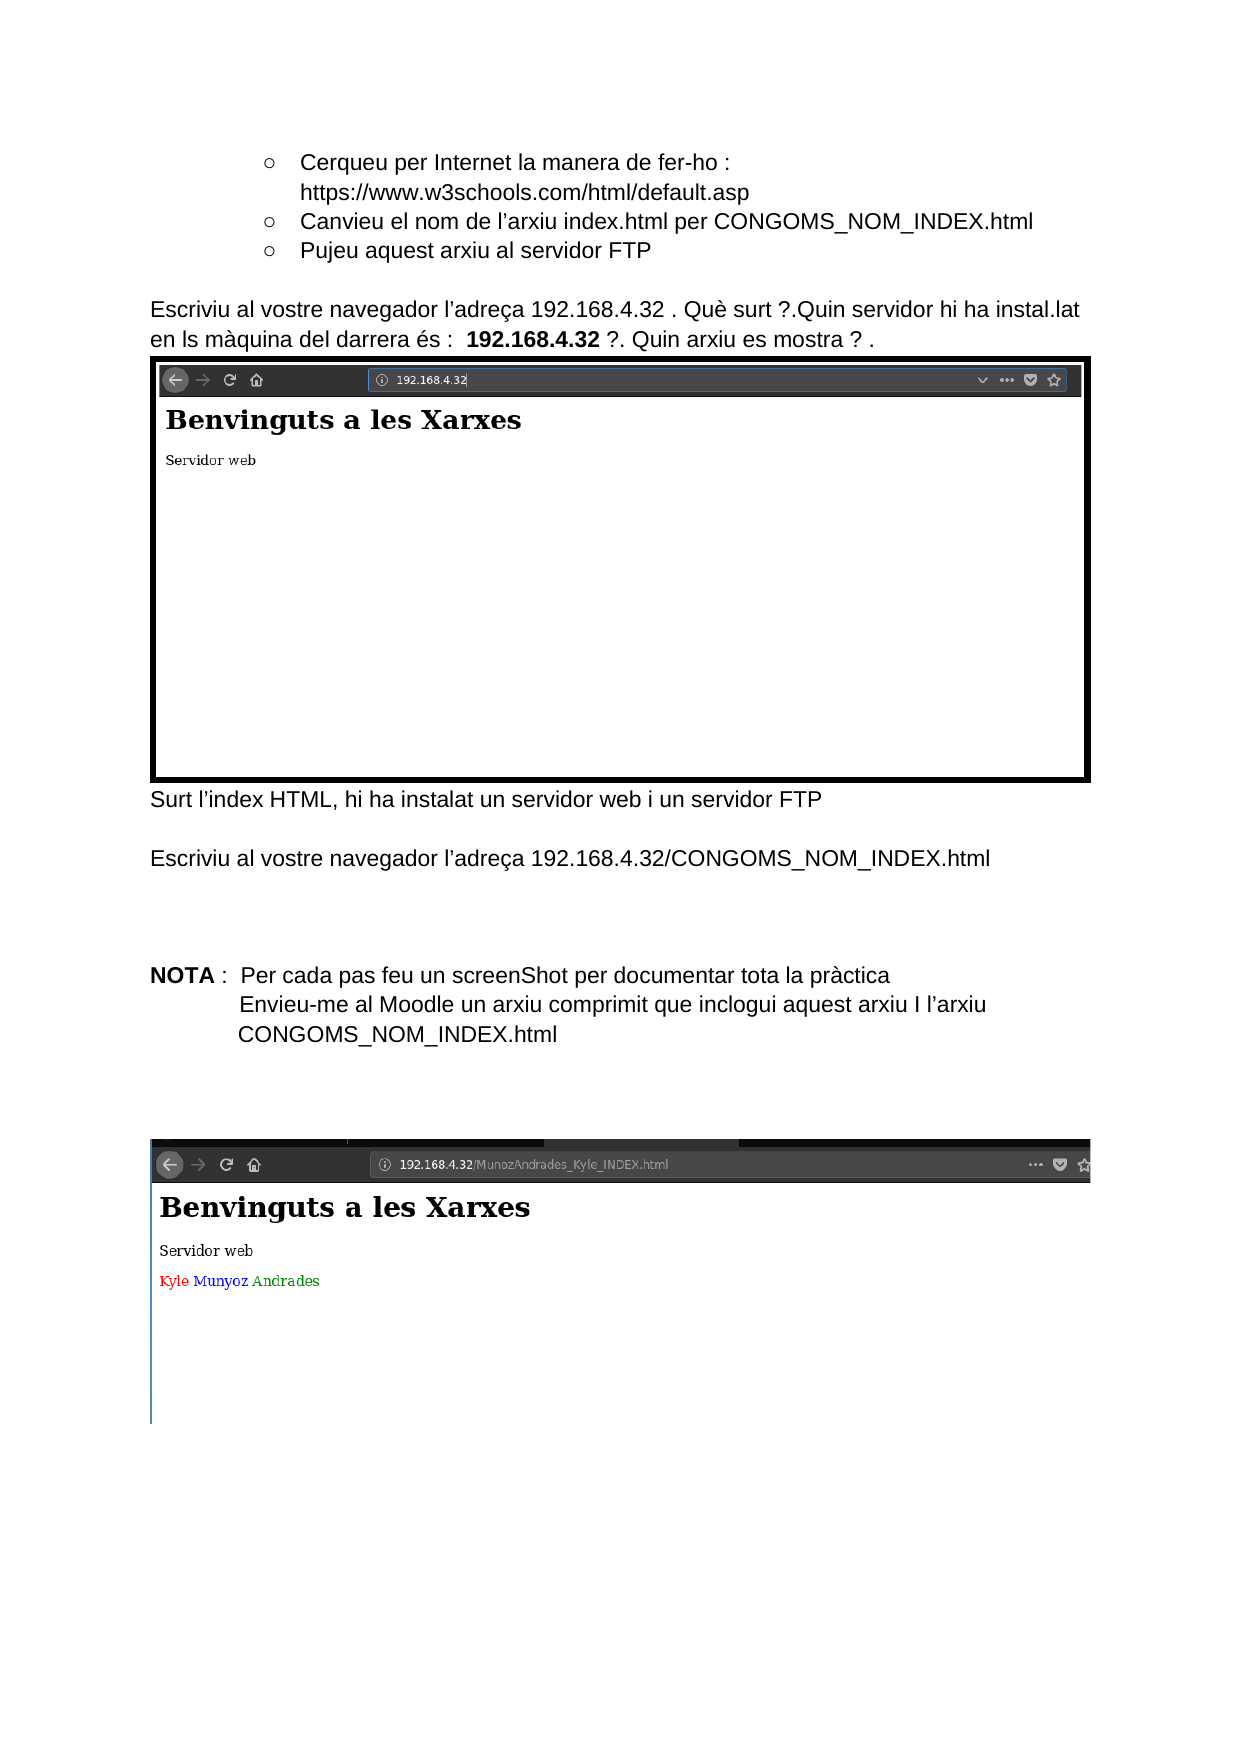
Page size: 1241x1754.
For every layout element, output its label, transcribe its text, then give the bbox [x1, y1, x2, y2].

text [156, 362, 1084, 777]
list Canvieu el nom de l’arxiu index.html per CONGOMS_NOM_INDEX.html [262, 209, 1091, 234]
text Envieu-me al Moodle un arxiu comprimit que inclogui aquest arxiu I l’arxiu CONGOMS_NOM_INDEX.html [150, 992, 1091, 1047]
text Surt l’index HTML, hi ha instalat un servidor web i un servidor FTP [150, 783, 1091, 812]
list Cerqueu per Internet la manera de fer-ho : https://www.w3schools.com/html/default.asp [262, 150, 1091, 205]
text Escriviu al vostre navegador l’adreça 192.168.4.32/CONGOMS_NOM_INDEX.html [150, 845, 1091, 871]
picture [150, 1139, 1091, 1424]
list Pujeu aquest arxiu al servidor FTP [262, 238, 1091, 264]
text Escriviu al vostre navegador l’adreça 192.168.4.32 . Què surt ?.Quin servidor hi ha instal.lat en ls màquina del darrera és : 192.168.4.32 ?. Quin arxiu es mostra ? . [150, 297, 1091, 352]
picture [159, 365, 1082, 774]
text NOTA : Per cada pas feu un screenShot per documentar tota la pràctica [150, 963, 1091, 988]
